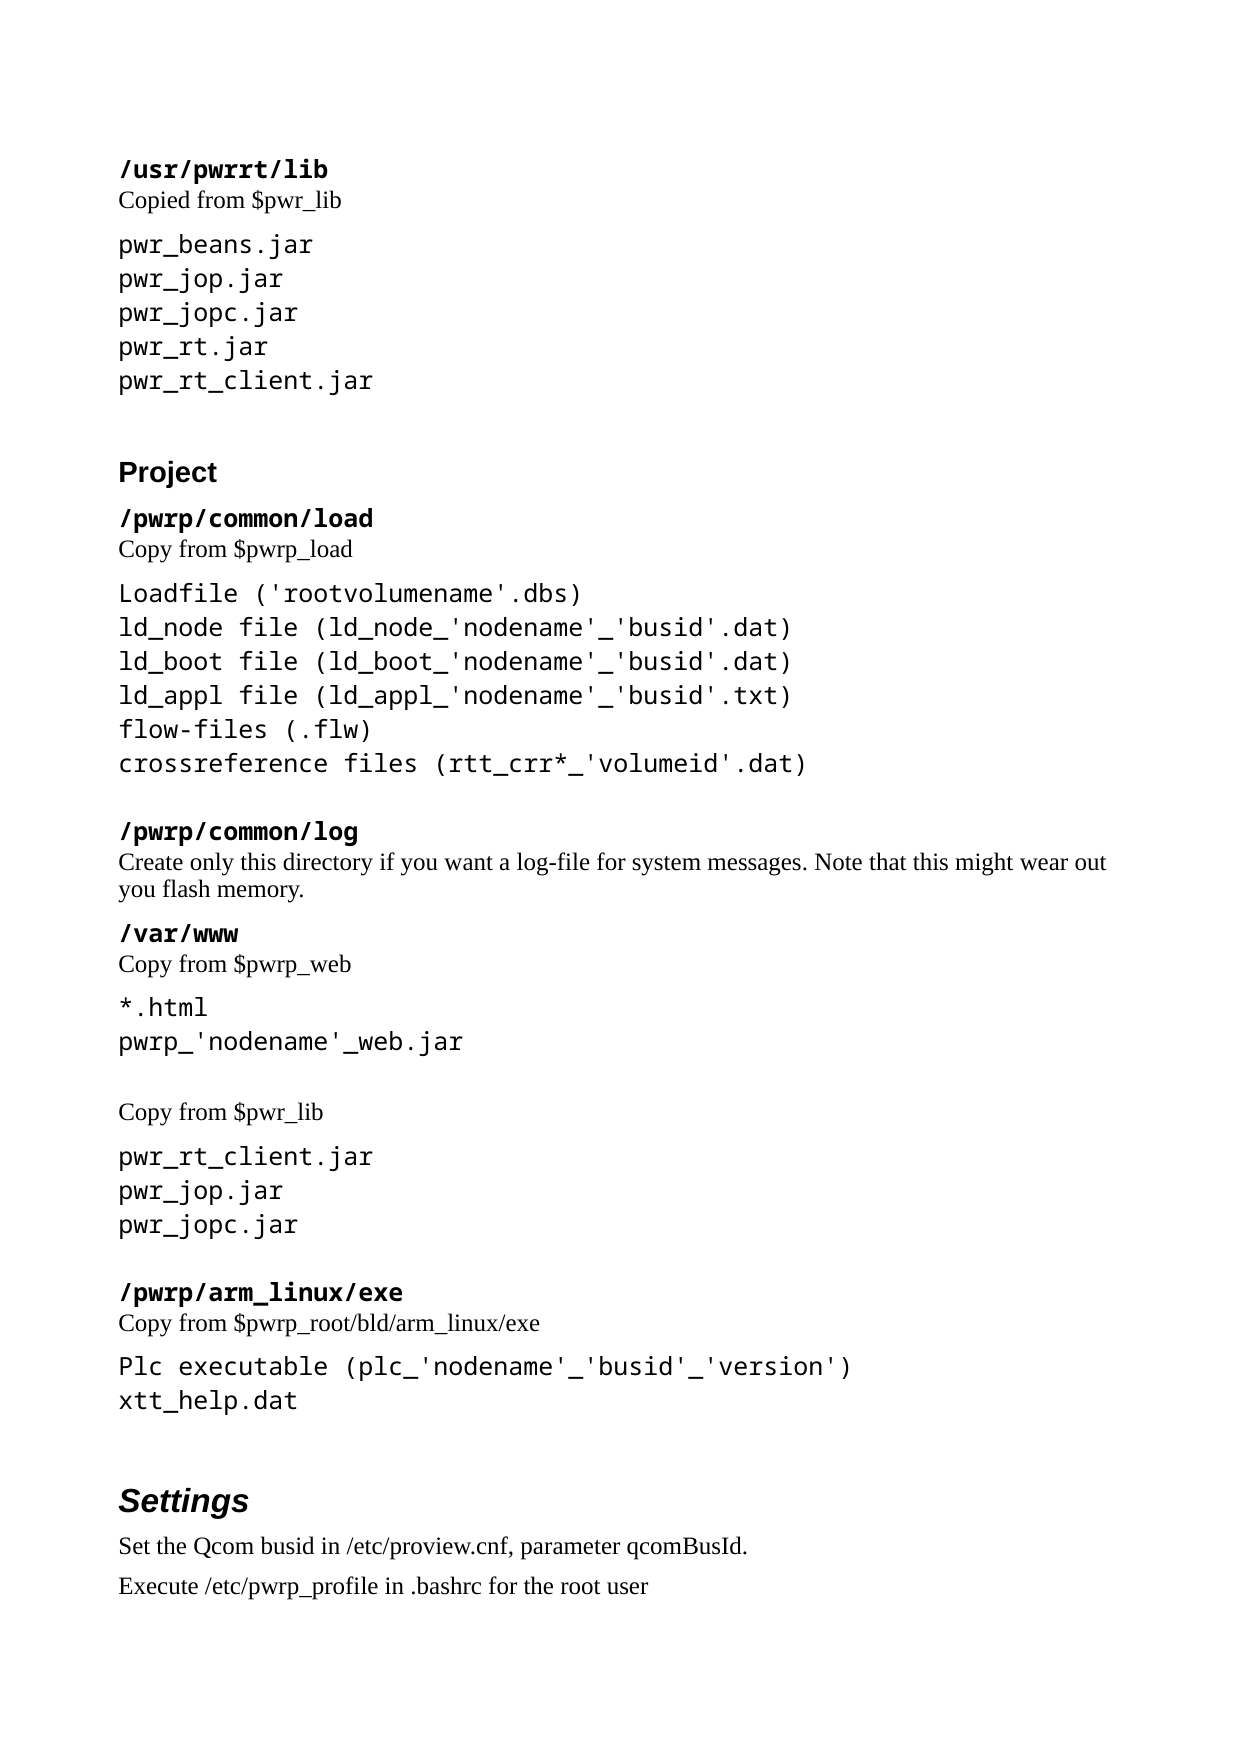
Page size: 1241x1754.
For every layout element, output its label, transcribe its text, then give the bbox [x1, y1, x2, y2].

text pwr_jopc.jar [118, 1207, 1122, 1241]
text ld_node file (ld_node_'nodename'_'busid'.dat) [118, 609, 1122, 643]
text Set the Qcom busid in /etc/proview.cnf, parameter qcomBusId. [118, 1532, 1122, 1560]
text Plc executable (plc_'nodename'_'busid'_'version') [118, 1349, 1122, 1383]
text Copy from $pwrp_load [118, 535, 1122, 563]
text pwr_beans.jar [118, 226, 1122, 261]
text pwr_rt_client.jar [118, 363, 1122, 397]
subtitle Settings [118, 1482, 1122, 1519]
text Copy from $pwr_lib [118, 1098, 1122, 1126]
subtitle Project [118, 456, 1122, 488]
text Loadfile ('rootvolumename'.dbs) [118, 575, 1122, 609]
text Copy from $pwrp_web [118, 950, 1122, 977]
text xtt_help.dat [118, 1383, 1122, 1417]
text pwr_rt.jar [118, 329, 1122, 363]
text ld_boot file (ld_boot_'nodename'_'busid'.dat) [118, 643, 1122, 677]
text Create only this directory if you want a log-file for system messages. Note that this might wear out you flash memory. [118, 848, 1122, 903]
text /usr/pwrrt/lib [118, 152, 1122, 186]
text Copied from $pwr_lib [118, 186, 1122, 214]
text pwr_jopc.jar [118, 294, 1122, 329]
text crossreference files (rtt_crr*_'volumeid'.dat) [118, 746, 1122, 779]
text ld_appl file (ld_appl_'nodename'_'busid'.txt) [118, 677, 1122, 711]
text pwr_jop.jar [118, 261, 1122, 294]
text pwr_jop.jar [118, 1172, 1122, 1207]
text pwrp_'nodename'_web.jar [118, 1024, 1122, 1058]
text flow-files (.flw) [118, 711, 1122, 746]
text /pwrp/common/load [118, 501, 1122, 535]
text /var/www [118, 916, 1122, 950]
text /pwrp/arm_linux/exe [118, 1275, 1122, 1309]
text /pwrp/common/log [118, 814, 1122, 848]
text pwr_rt_client.jar [118, 1138, 1122, 1172]
text Execute /etc/pwrp_profile in .bashrc for the root user [118, 1572, 1122, 1600]
text Copy from $pwrp_root/bld/arm_linux/exe [118, 1309, 1122, 1336]
text *.html [118, 990, 1122, 1024]
